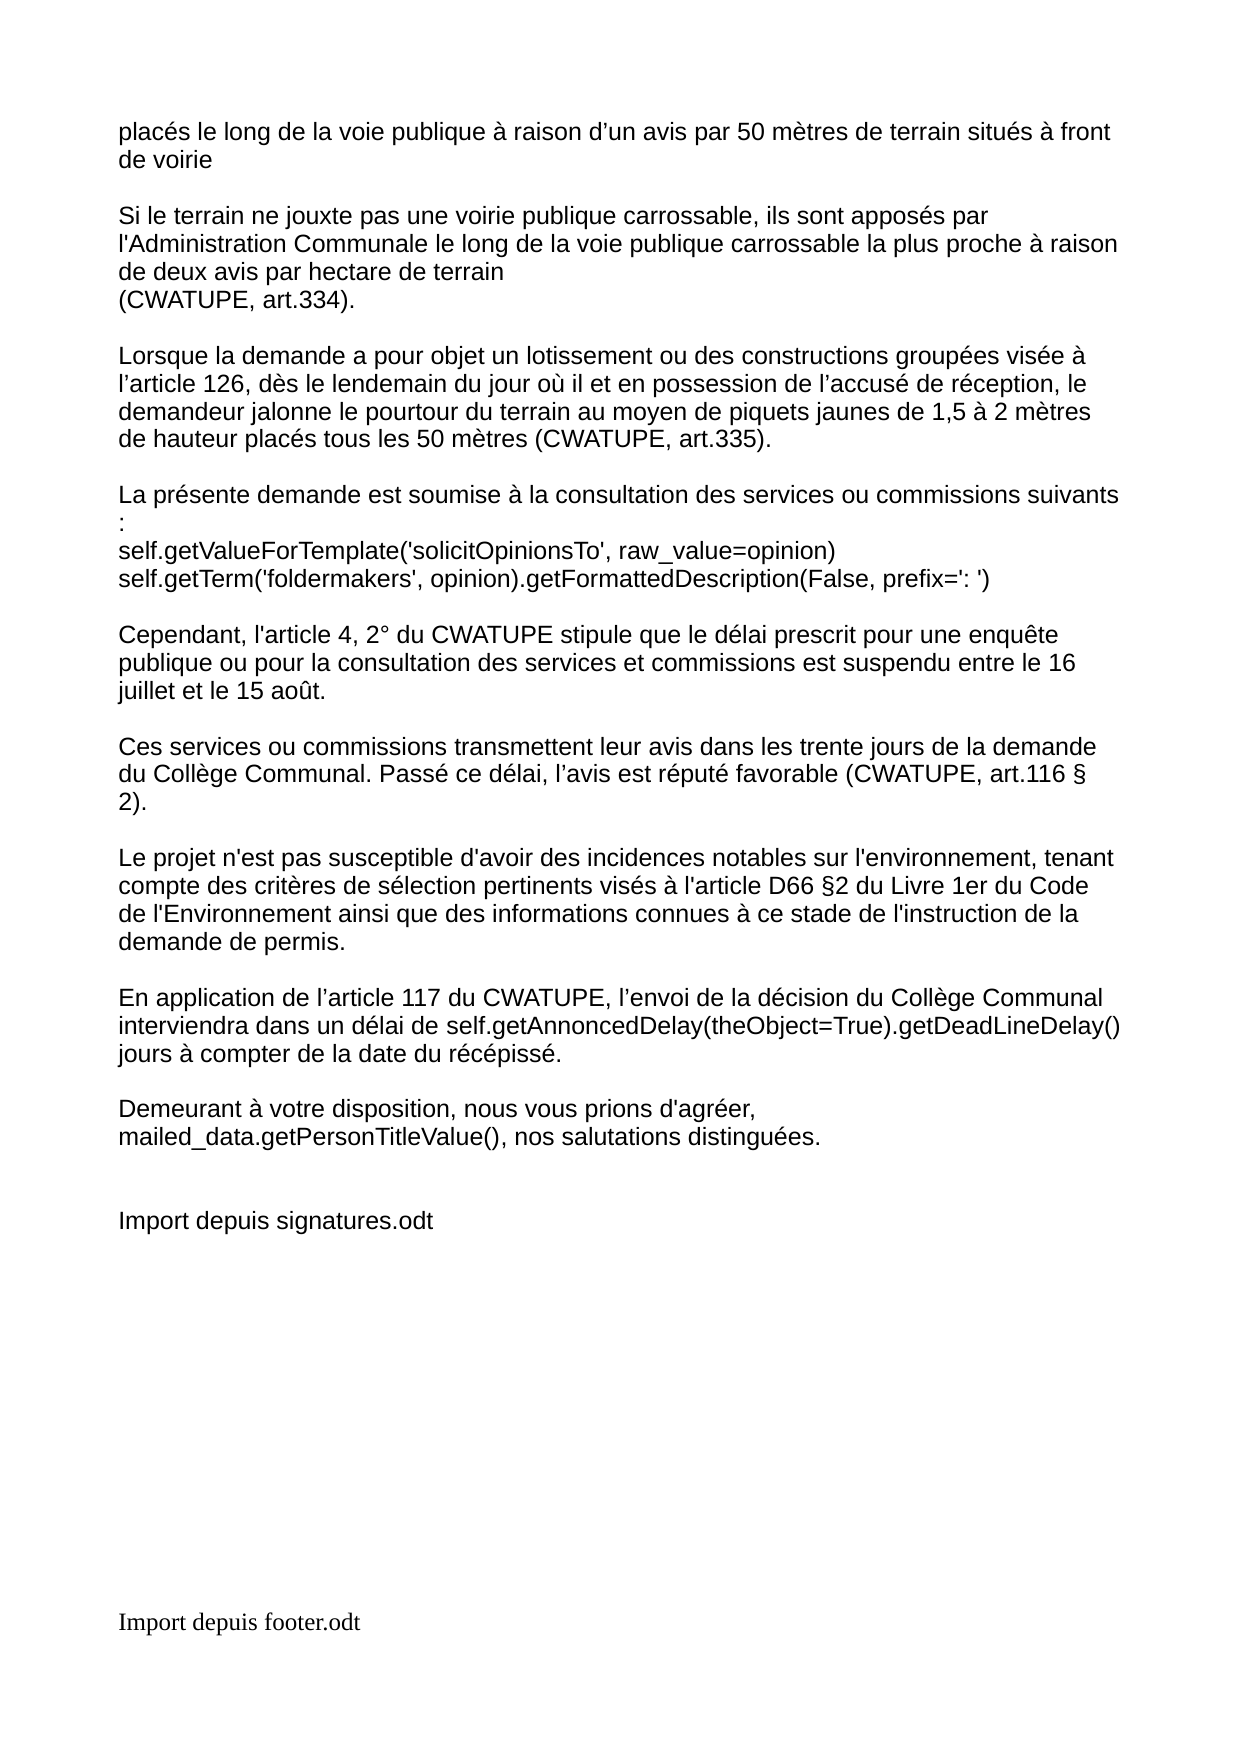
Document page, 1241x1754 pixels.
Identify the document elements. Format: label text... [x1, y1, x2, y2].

text Le projet n'est pas susceptible d'avoir des incidences notables sur l'environnement, tenant compte des critères de sélection pertinents visés à l'article D66 §2 du Livre 1er du Code de l'Environnement ainsi que des informations connues à ce stade de l'instruction de la demande de permis. [118, 844, 1122, 956]
table_header placés le long de la voie publique à raison d’un avis par 50 mètres de terrain situés à front de voirie Si le terrain ne jouxte pas une voirie publique carrossable, ils sont apposés par l'Administration Communale le long de la voie publique carrossable la plus proche à raison de deux avis par hectare de terrain (CWATUPE, art.334). Lorsque la demande a pour objet un lotissement ou des constructions groupées visée à l’article 126, dès le lendemain du jour où il et en possession de l’accusé de réception, le demandeur jalonne le pourtour du terrain au moyen de piquets jaunes de 1,5 à 2 mètres de hauteur placés tous les 50 mètres (CWATUPE, art.335). [118, 118, 1122, 453]
text La présente demande est soumise à la consultation des services ou commissions suivants : [118, 453, 1122, 537]
text Cependant, l'article 4, 2° du CWATUPE stipule que le délai prescrit pour une enquête publique ou pour la consultation des services et commissions est suspendu entre le 16 juillet et le 15 août. [118, 593, 1122, 704]
text Demeurant à votre disposition, nous vous prions d'agréer, mailed_data.getPersonTitleValue(), nos salutations distinguées. [118, 1095, 1122, 1151]
text Ces services ou commissions transmettent leur avis dans les trente jours de la demande du Collège Communal. Passé ce délai, l’avis est réputé favorable (CWATUPE, art.116 § 2). [118, 704, 1122, 816]
text Import depuis signatures.odt [118, 1207, 1122, 1235]
text self.getValueForTemplate('solicitOpinionsTo', raw_value=opinion) self.getTerm('foldermakers', opinion).getFormattedDescription(False, prefix=': ') [118, 537, 1122, 593]
text En application de l’article 117 du CWATUPE, l’envoi de la décision du Collège Communal interviendra dans un délai de self.getAnnoncedDelay(theObject=True).getDeadLineDelay() jours à compter de la date du récépissé. [118, 983, 1122, 1067]
